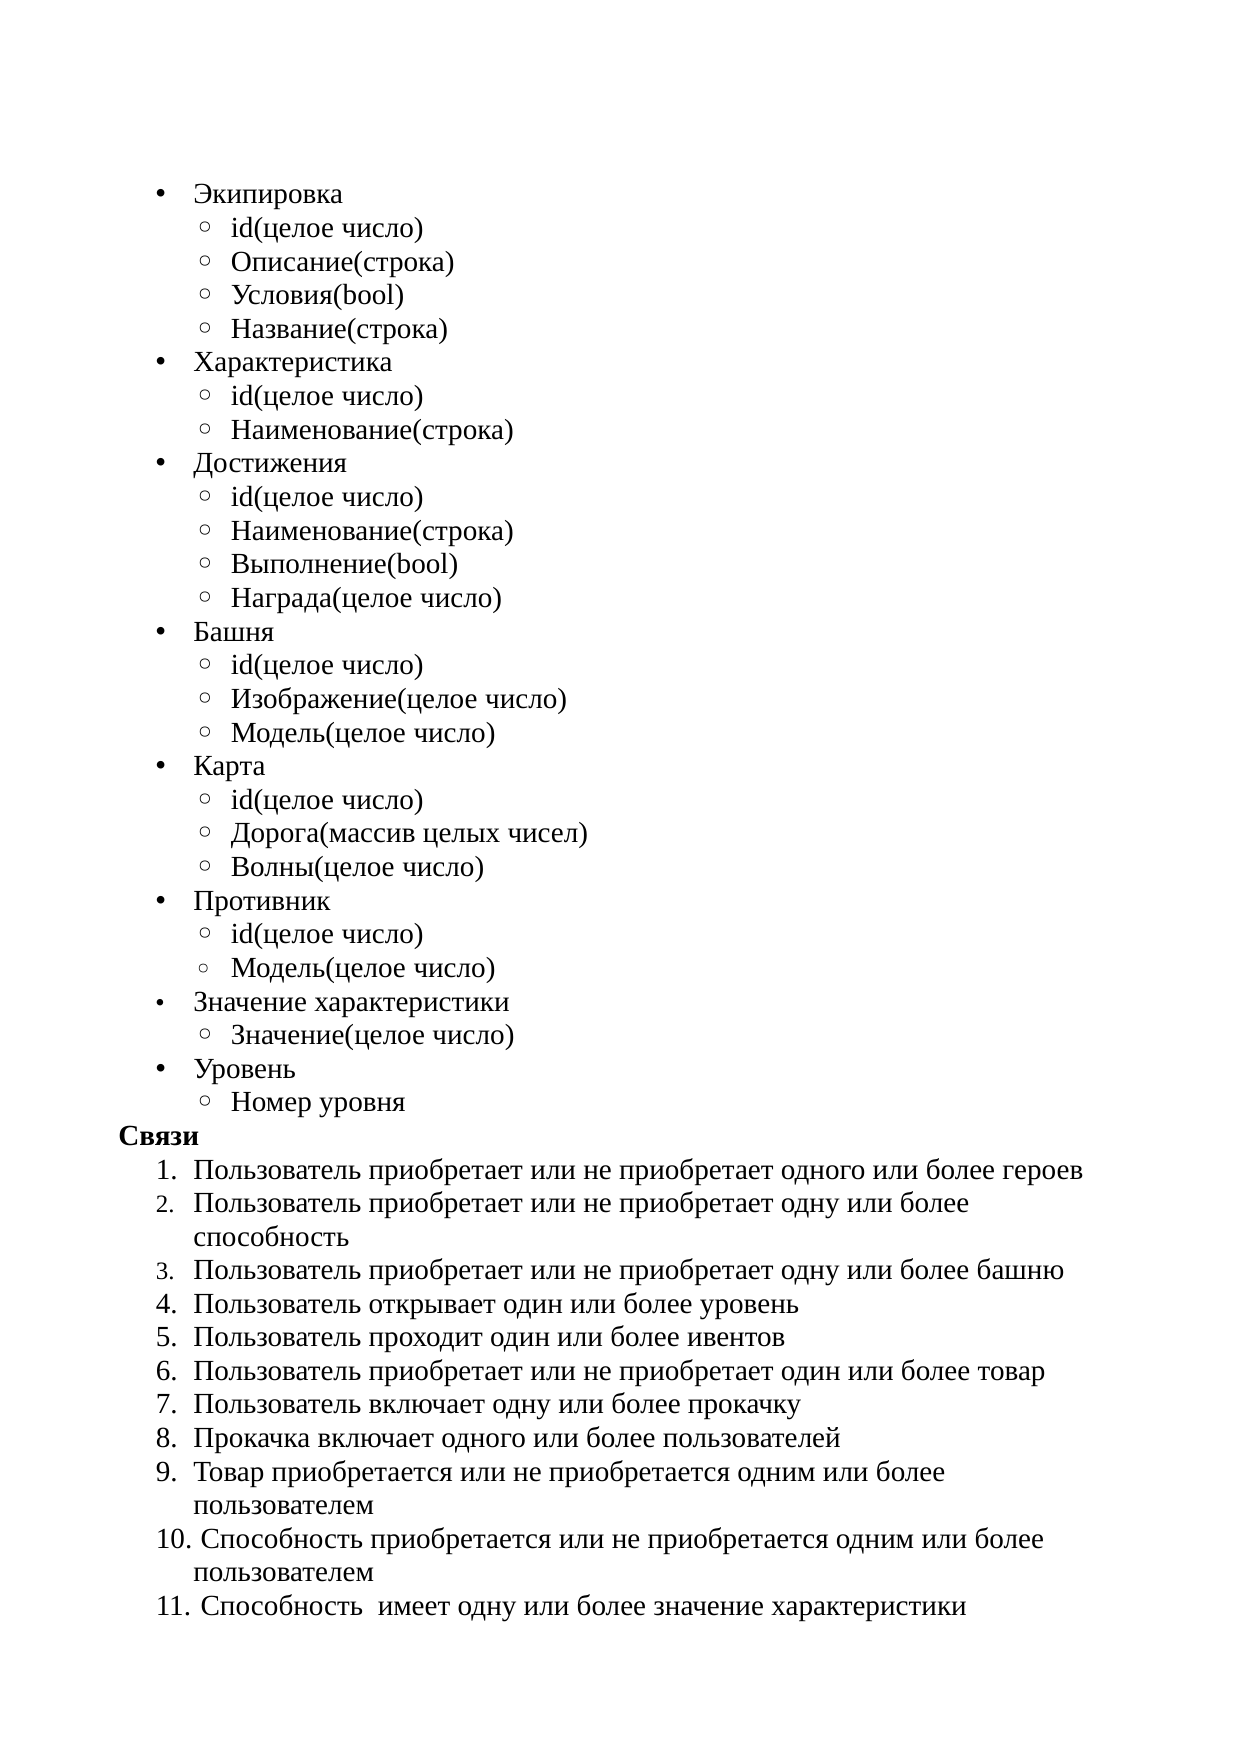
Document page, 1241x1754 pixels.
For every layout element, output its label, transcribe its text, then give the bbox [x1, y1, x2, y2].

list Наименование(строка) [193, 513, 1122, 546]
list id(целое число) [193, 378, 1122, 412]
list Уровень [156, 1051, 1122, 1084]
list Награда(целое число) [193, 580, 1122, 614]
list Наименование(строка) [193, 412, 1122, 446]
list Модель(целое число) [193, 950, 1122, 984]
list Товар приобретается или не приобретается одним или более пользователем [156, 1454, 1122, 1521]
list Значение характеристики [156, 984, 1122, 1017]
list Волны(целое число) [193, 849, 1122, 883]
list Характеристика [156, 344, 1122, 378]
list Значение(целое число) [193, 1017, 1122, 1051]
list Достижения [156, 446, 1122, 479]
list Дорога(массив целых чисел) [193, 816, 1122, 849]
list Пользователь включает одну или более прокачку [156, 1387, 1122, 1420]
list Пользователь приобретает или не приобретает одну или более способность [156, 1185, 1122, 1252]
list Описание(строка) [193, 244, 1122, 277]
list Прокачка включает одного или более пользователей [156, 1420, 1122, 1454]
list Условия(bool) [193, 277, 1122, 311]
list id(целое число) [193, 782, 1122, 816]
text Связи [118, 1118, 1122, 1152]
list Название(строка) [193, 311, 1122, 344]
list Пользователь приобретает или не приобретает одну или более башню [156, 1252, 1122, 1286]
list Карта [156, 748, 1122, 782]
list Способность приобретается или не приобретается одним или более пользователем [156, 1521, 1122, 1588]
list Пользователь приобретает или не приобретает одного или более героев [156, 1152, 1122, 1185]
list Выполнение(bool) [193, 546, 1122, 580]
list Пользователь проходит один или более ивентов [156, 1319, 1122, 1353]
list Пользователь открывает один или более уровень [156, 1286, 1122, 1319]
list Способность имеет одну или более значение характеристики [156, 1588, 1122, 1621]
list id(целое число) [193, 917, 1122, 950]
list Противник [156, 883, 1122, 917]
list Модель(целое число) [193, 715, 1122, 748]
list id(целое число) [193, 479, 1122, 513]
list Номер уровня [193, 1084, 1122, 1118]
list Изображение(целое число) [193, 681, 1122, 715]
list id(целое число) [193, 210, 1122, 244]
list Пользователь приобретает или не приобретает один или более товар [156, 1353, 1122, 1387]
list Экипировка [156, 176, 1122, 210]
list Башня [156, 614, 1122, 647]
list id(целое число) [193, 647, 1122, 681]
